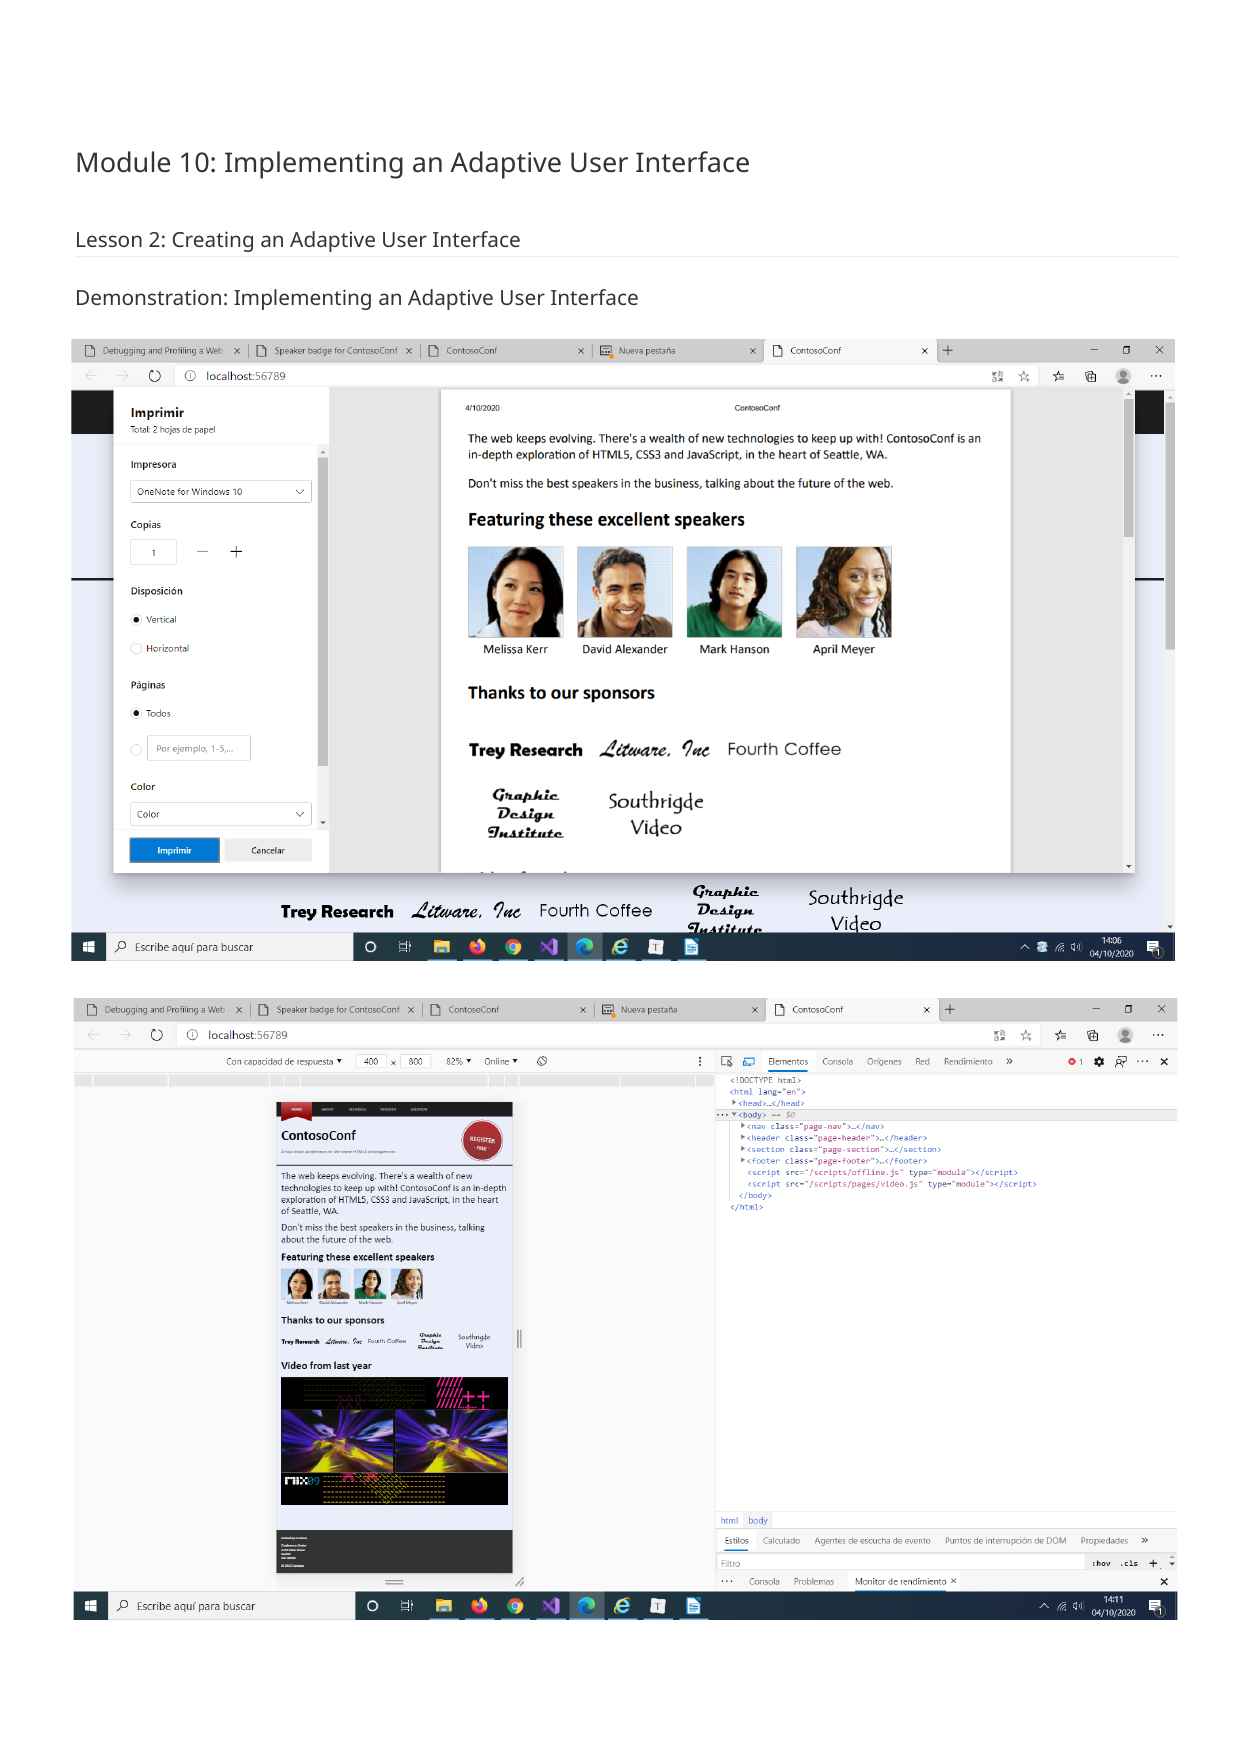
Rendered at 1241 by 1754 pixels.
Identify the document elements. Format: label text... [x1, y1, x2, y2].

subtitle Lesson 2: Creating an Adaptive User Interface [75, 225, 1179, 256]
picture [73, 998, 1178, 1620]
picture [71, 339, 1175, 961]
subtitle Module 10: Implementing an Adaptive User Interface [75, 143, 1179, 180]
subtitle Demonstration: Implementing an Adaptive User Interface [75, 283, 1179, 312]
